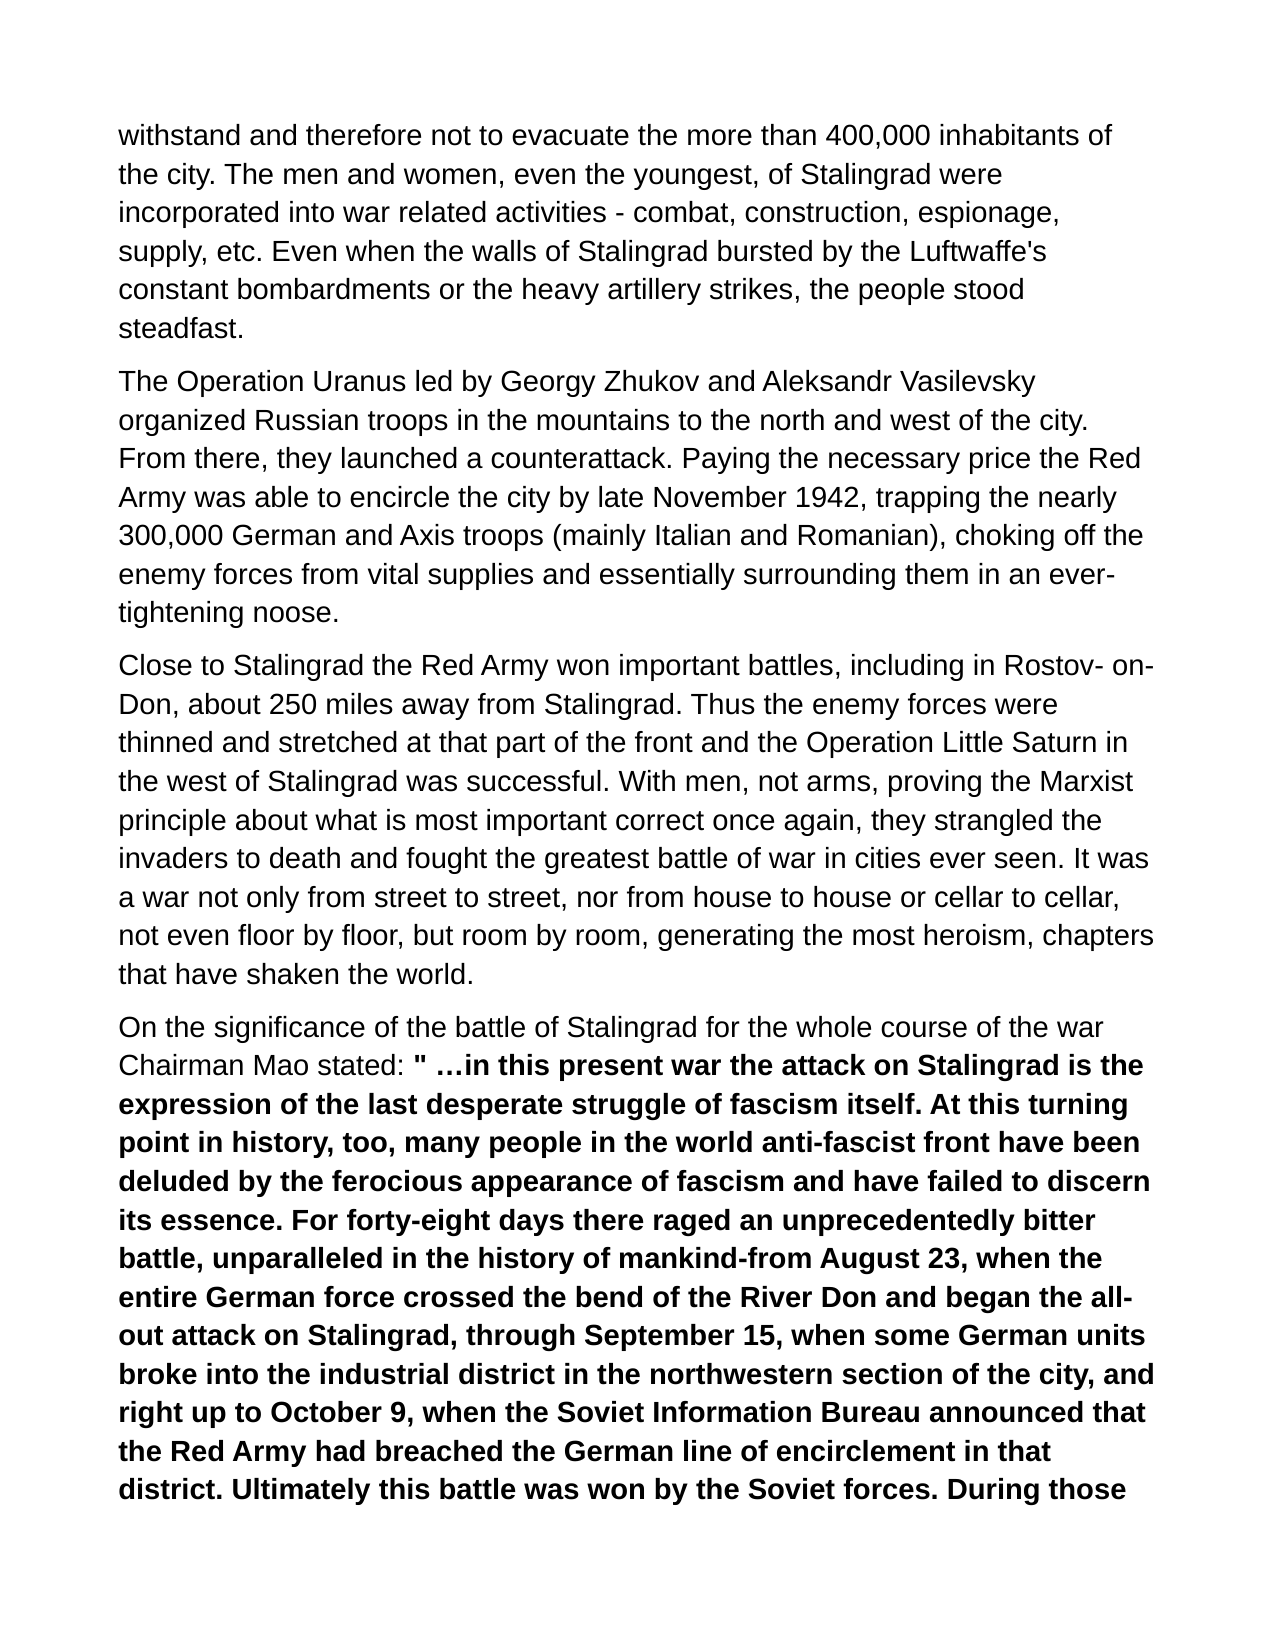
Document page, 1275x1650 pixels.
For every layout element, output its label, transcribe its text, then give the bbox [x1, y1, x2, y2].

text The Operation Uranus led by Georgy Zhukov and Aleksandr Vasilevsky organized Russian troops in the mountains to the north and west of the city. From there, they launched a counterattack. Paying the necessary price the Red Army was able to encircle the city by late November 1942, trapping the nearly 300,000 German and Axis troops (mainly Italian and Romanian), choking off the enemy forces from vital supplies and essentially surrounding them in an ever- tightening noose. [118, 364, 1157, 629]
text On the significance of the battle of Stalingrad for the whole course of the war Chairman Mao stated: " …in this present war the attack on Stalingrad is the expression of the last desperate struggle of fascism itself. At this turning point in history, too, many people in the world anti-fascist front have been deluded by the ferocious appearance of fascism and have failed to discern its essence. For forty-eight days there raged an unprecedentedly bitter battle, unparalleled in the history of mankind-from August 23, when the entire German force crossed the bend of the River Don and began the all-out attack on Stalingrad, through September 15, when some German units broke into the industrial district in the northwestern section of the city, and right up to October 9, when the Soviet Information Bureau announced that the Red Army had breached the German line of encirclement in that district. Ultimately this battle was won by the Soviet forces. During those [118, 1010, 1157, 1506]
text withstand and therefore not to evacuate the more than 400,000 inhabitants of the city. The men and women, even the youngest, of Stalingrad were incorporated into war related activities - combat, construction, espionage, supply, etc. Even when the walls of Stalingrad bursted by the Luftwaffe's constant bombardments or the heavy artillery strikes, the people stood steadfast. [118, 118, 1157, 344]
text Close to Stalingrad the Red Army won important battles, including in Rostov- on-Don, about 250 miles away from Stalingrad. Thus the enemy forces were thinned and stretched at that part of the front and the Operation Little Saturn in the west of Stalingrad was successful. With men, not arms, proving the Marxist principle about what is most important correct once again, they strangled the invaders to death and fought the greatest battle of war in cities ever seen. It was a war not only from street to street, nor from house to house or cellar to cellar, not even floor by floor, but room by room, generating the most heroism, chapters that have shaken the world. [118, 648, 1157, 990]
